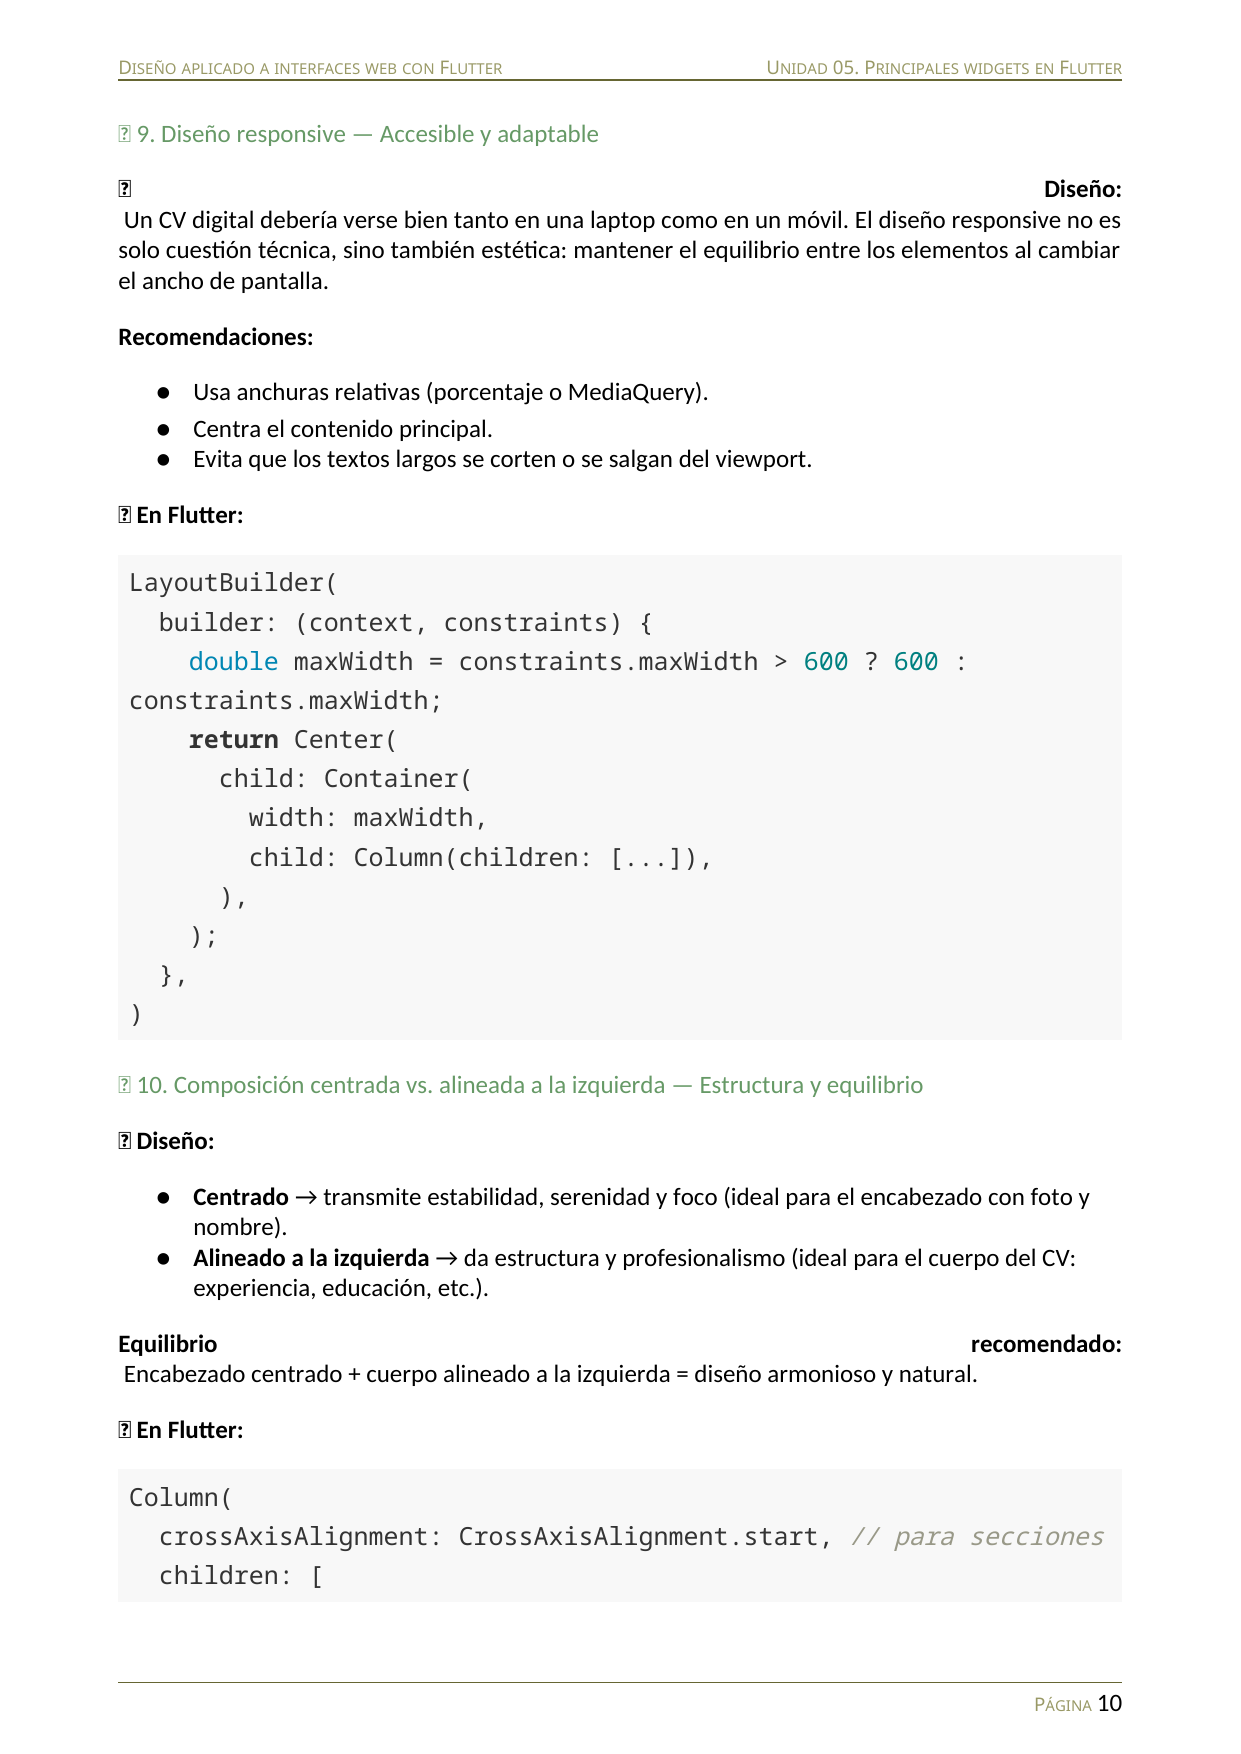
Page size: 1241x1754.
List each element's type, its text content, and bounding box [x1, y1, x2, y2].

text 🧪 En Flutter: [118, 499, 1122, 530]
list Centrado → transmite estabilidad, serenidad y foco (ideal para el encabezado con foto y nombre). [156, 1181, 1122, 1242]
subtitle 🔷 10. Composición centrada vs. alineada a la izquierda — Estructura y equilibrio [118, 1069, 1122, 1100]
list Evita que los textos largos se corten o se salgan del viewport. [156, 444, 1122, 474]
list Usa anchuras relativas (porcentaje o MediaQuery). [156, 376, 1122, 407]
list Centra el contenido principal. [156, 413, 1122, 444]
text Recomendaciones: [118, 321, 1122, 351]
text 🎨 Diseño: [118, 1125, 1122, 1156]
table_header Column( crossAxisAlignment: CrossAxisAlignment.start, // para secciones children: [ [118, 1469, 1122, 1602]
table_header LayoutBuilder( builder: (context, constraints) { double maxWidth = constraints.maxWidth > 600 ? 600 : constraints.maxWidth; return Center( child: Container( width: maxWidth, child: Column(children: [...]), ), ); }, ) [118, 555, 1122, 1040]
list Alineado a la izquierda → da estructura y profesionalismo (ideal para el cuerpo del CV: experiencia, educación, etc.). [156, 1242, 1122, 1303]
text 🎨 Diseño: Un CV digital debería verse bien tanto en una laptop como en un móvil. El diseño responsive no es solo cuestión técnica, sino también estética: mantener el equilibrio entre los elementos al cambiar el ancho de pantalla. [118, 173, 1122, 296]
text 🧪 En Flutter: [118, 1414, 1122, 1444]
text Equilibrio recomendado: Encabezado centrado + cuerpo alineado a la izquierda = diseño armonioso y natural. [118, 1328, 1122, 1389]
subtitle 🔷 9. Diseño responsive — Accesible y adaptable [118, 118, 1122, 148]
